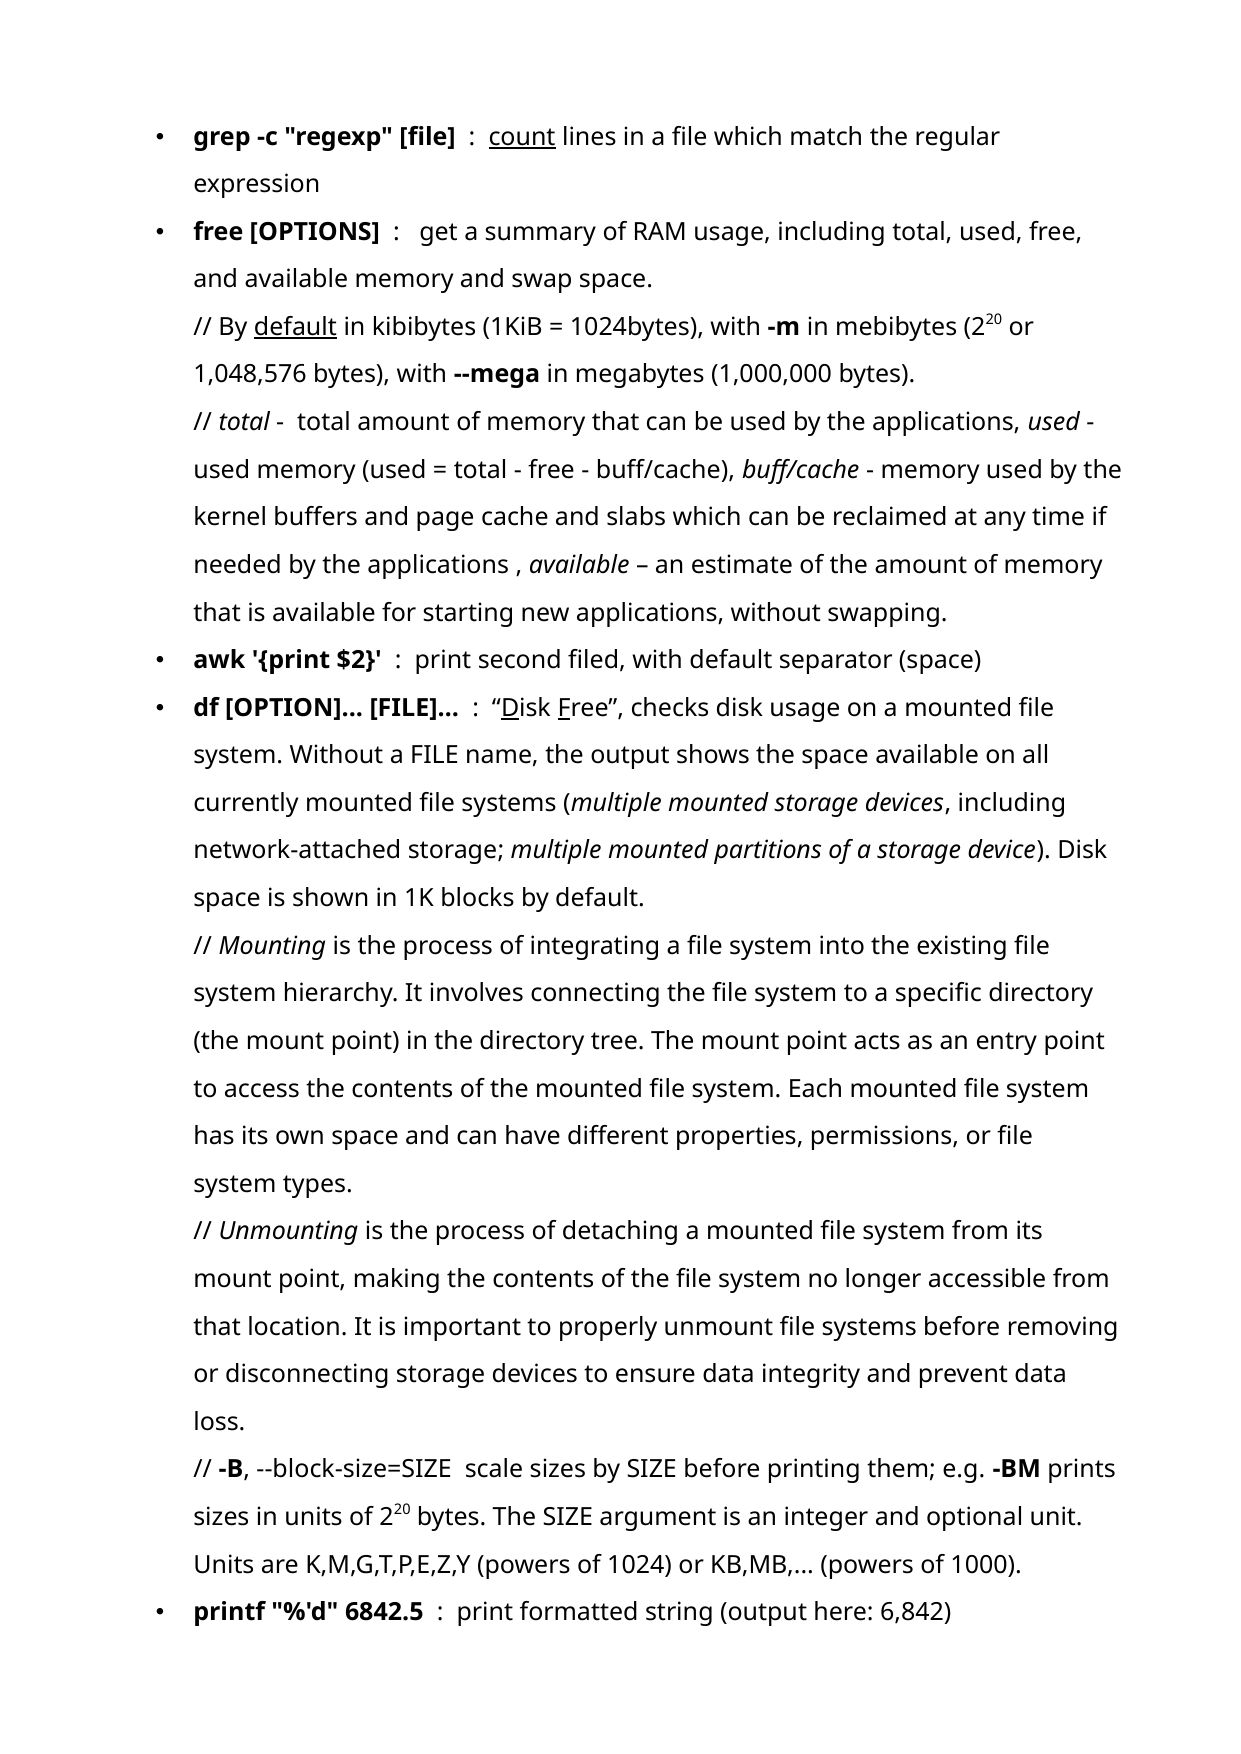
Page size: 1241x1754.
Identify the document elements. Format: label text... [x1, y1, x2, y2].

list // Unmounting is the process of detaching a mounted file system from its mount point, making the contents of the file system no longer accessible from that location. It is important to properly unmount file systems before removing or disconnecting storage devices to ensure data integrity and prevent data loss. [156, 1213, 1122, 1437]
list free [OPTIONS] : get a summary of RAM usage, including total, used, free, and available memory and swap space. [156, 213, 1122, 295]
list // By default in kibibytes (1KiB = 1024bytes), with -m in mebibytes (220 or 1,048,576 bytes), with --mega in megabytes (1,000,000 bytes). [156, 308, 1122, 390]
list printf "%'d" 6842.5 : print formatted string (output here: 6,842) [156, 1594, 1122, 1628]
list df [OPTION]... [FILE]… : “Disk Free”, checks disk usage on a mounted file system. Without a FILE name, the output shows the space available on all currently mounted file systems (multiple mounted storage devices, including network-attached storage; multiple mounted partitions of a storage device). Disk space is shown in 1K blocks by default. [156, 689, 1122, 914]
list // Mounting is the process of integrating a file system into the existing file system hierarchy. It involves connecting the file system to a specific directory (the mount point) in the directory tree. The mount point acts as an entry point to access the contents of the mounted file system. Each mounted file system has its own space and can have different properties, permissions, or file system types. [156, 927, 1122, 1199]
list // total - total amount of memory that can be used by the applications, used - used memory (used = total - free - buff/cache), buff/cache - memory used by the kernel buffers and page cache and slabs which can be reclaimed at any time if needed by the applications , available – an estimate of the amount of memory that is available for starting new applications, without swapping. [156, 404, 1122, 628]
list grep -c "regexp" [file] : count lines in a file which match the regular expression [156, 118, 1122, 200]
list awk '{print $2}' : print second filed, with default separator (space) [156, 642, 1122, 676]
list // -B, --block-size=SIZE scale sizes by SIZE before printing them; e.g. -BM prints sizes in units of 220 bytes. The SIZE argument is an integer and optional unit. Units are K,M,G,T,P,E,Z,Y (powers of 1024) or KB,MB,... (powers of 1000). [156, 1451, 1122, 1580]
